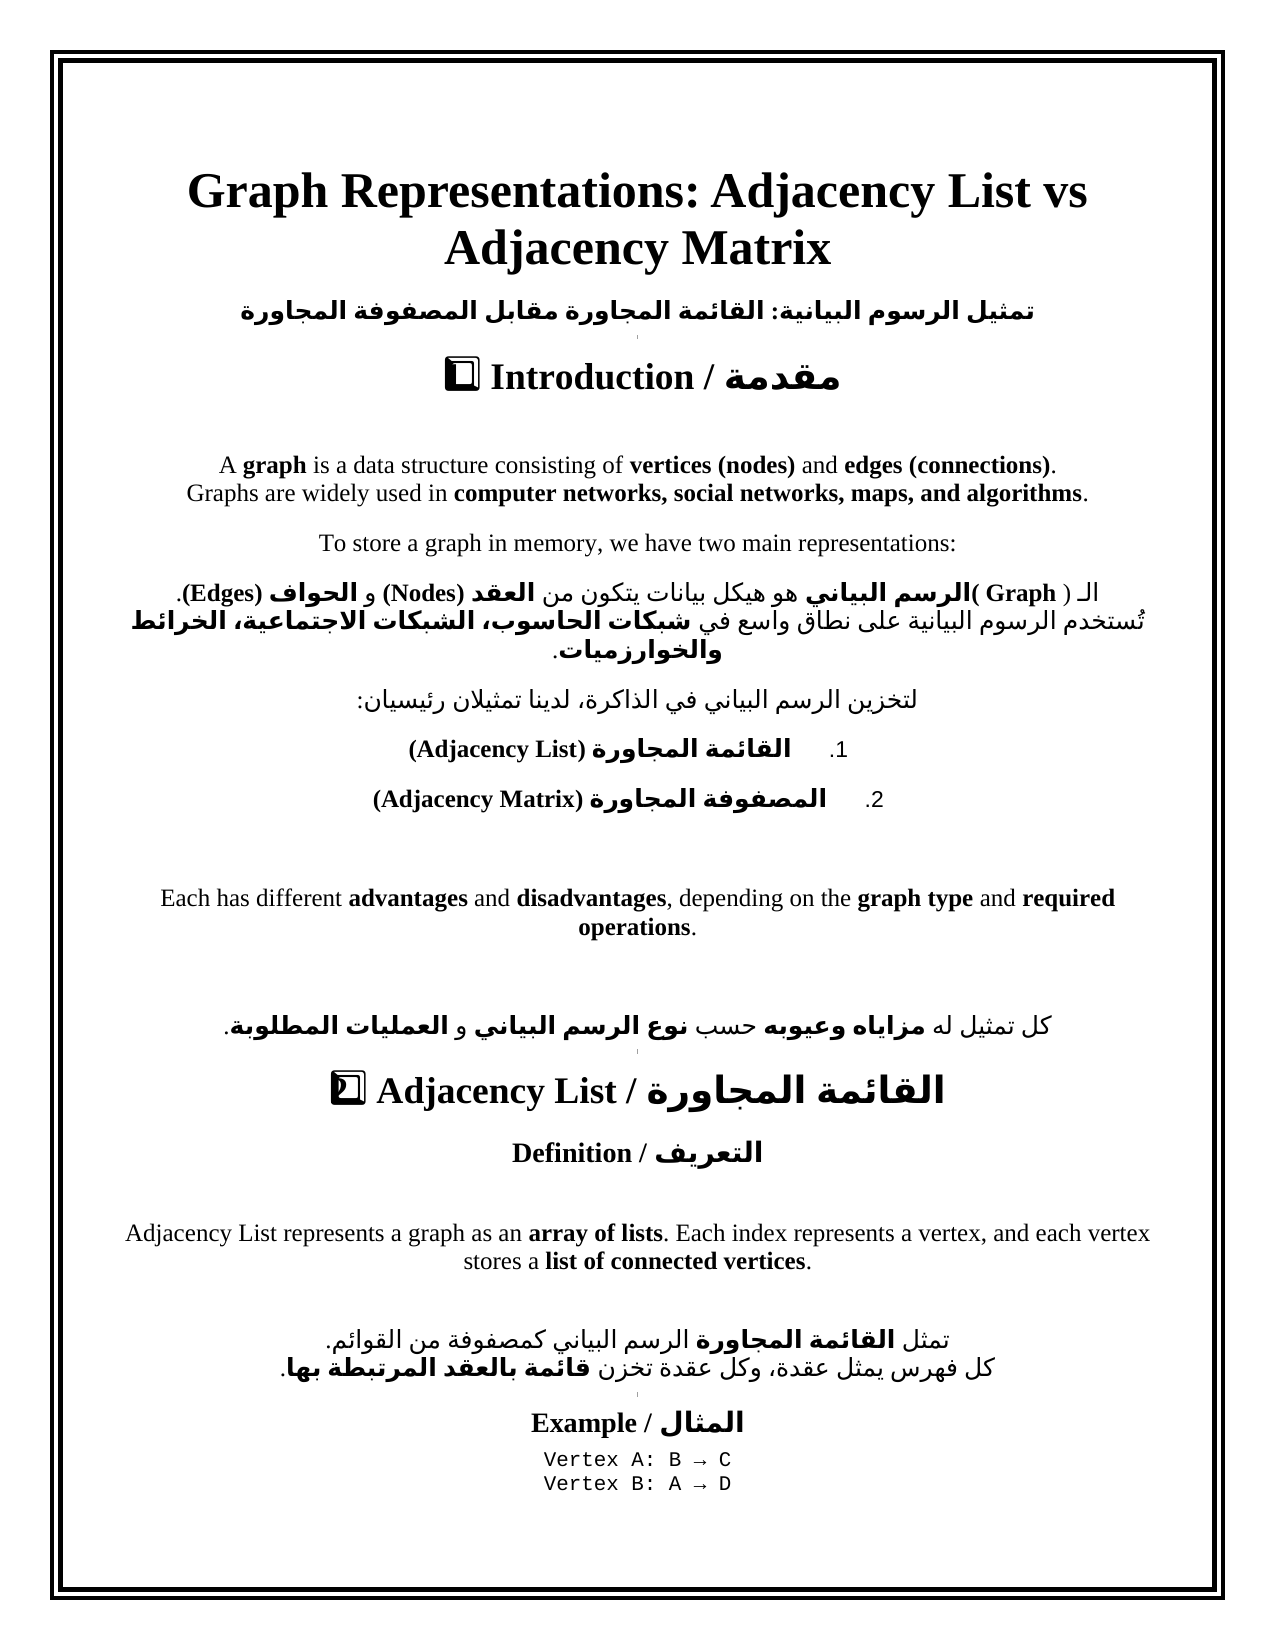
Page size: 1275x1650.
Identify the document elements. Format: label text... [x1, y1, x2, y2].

text A graph is a data structure consisting of vertices (nodes) and edges (connections). Graphs are widely used in computer networks, social networks, maps, and algorithms. [112, 421, 1162, 507]
text 1️⃣ Introduction / مقدمة [112, 349, 1162, 400]
text Vertex B: A → D [112, 1473, 1162, 1496]
text كل تمثيل له مزاياه وعيوبه حسب نوع الرسم البياني و العمليات المطلوبة. [112, 1011, 1162, 1040]
text تمثيل الرسوم البيانية: القائمة المجاورة مقابل المصفوفة المجاورة [112, 296, 1162, 325]
text لتخزين الرسم البياني في الذاكرة، لدينا تمثيلان رئيسيان: [112, 685, 1162, 713]
text Definition / التعريف [112, 1136, 1162, 1168]
text Each has different advantages and disadvantages, depending on the graph type and required operations. [112, 883, 1162, 941]
text 2️⃣ Adjacency List / القائمة المجاورة [112, 1064, 1162, 1115]
text Vertex A: B → C [112, 1449, 1162, 1473]
text Adjacency List represents a graph as an array of lists. Each index represents a vertex, and each vertex stores a list of connected vertices. [112, 1189, 1162, 1275]
text الـ ( Graph )الرسم البياني هو هيكل بيانات يتكون من العقد (Nodes) و الحواف (Edges). تُستخدم الرسوم البيانية على نطاق واسع في شبكات الحاسوب، الشبكات الاجتماعية، الخرائط والخوارزميات. [112, 578, 1162, 664]
text Graph Representations: Adjacency List vs Adjacency Matrix [112, 160, 1162, 275]
list المصفوفة المجاورة (Adjacency Matrix) [112, 784, 1125, 813]
text Example / المثال [112, 1406, 1162, 1439]
text To store a graph in memory, we have two main representations: [112, 528, 1162, 557]
list القائمة المجاورة (Adjacency List) [112, 734, 1125, 763]
text تمثل القائمة المجاورة الرسم البياني كمصفوفة من القوائم. كل فهرس يمثل عقدة، وكل عقدة تخزن قائمة بالعقد المرتبطة بها. [112, 1296, 1162, 1382]
